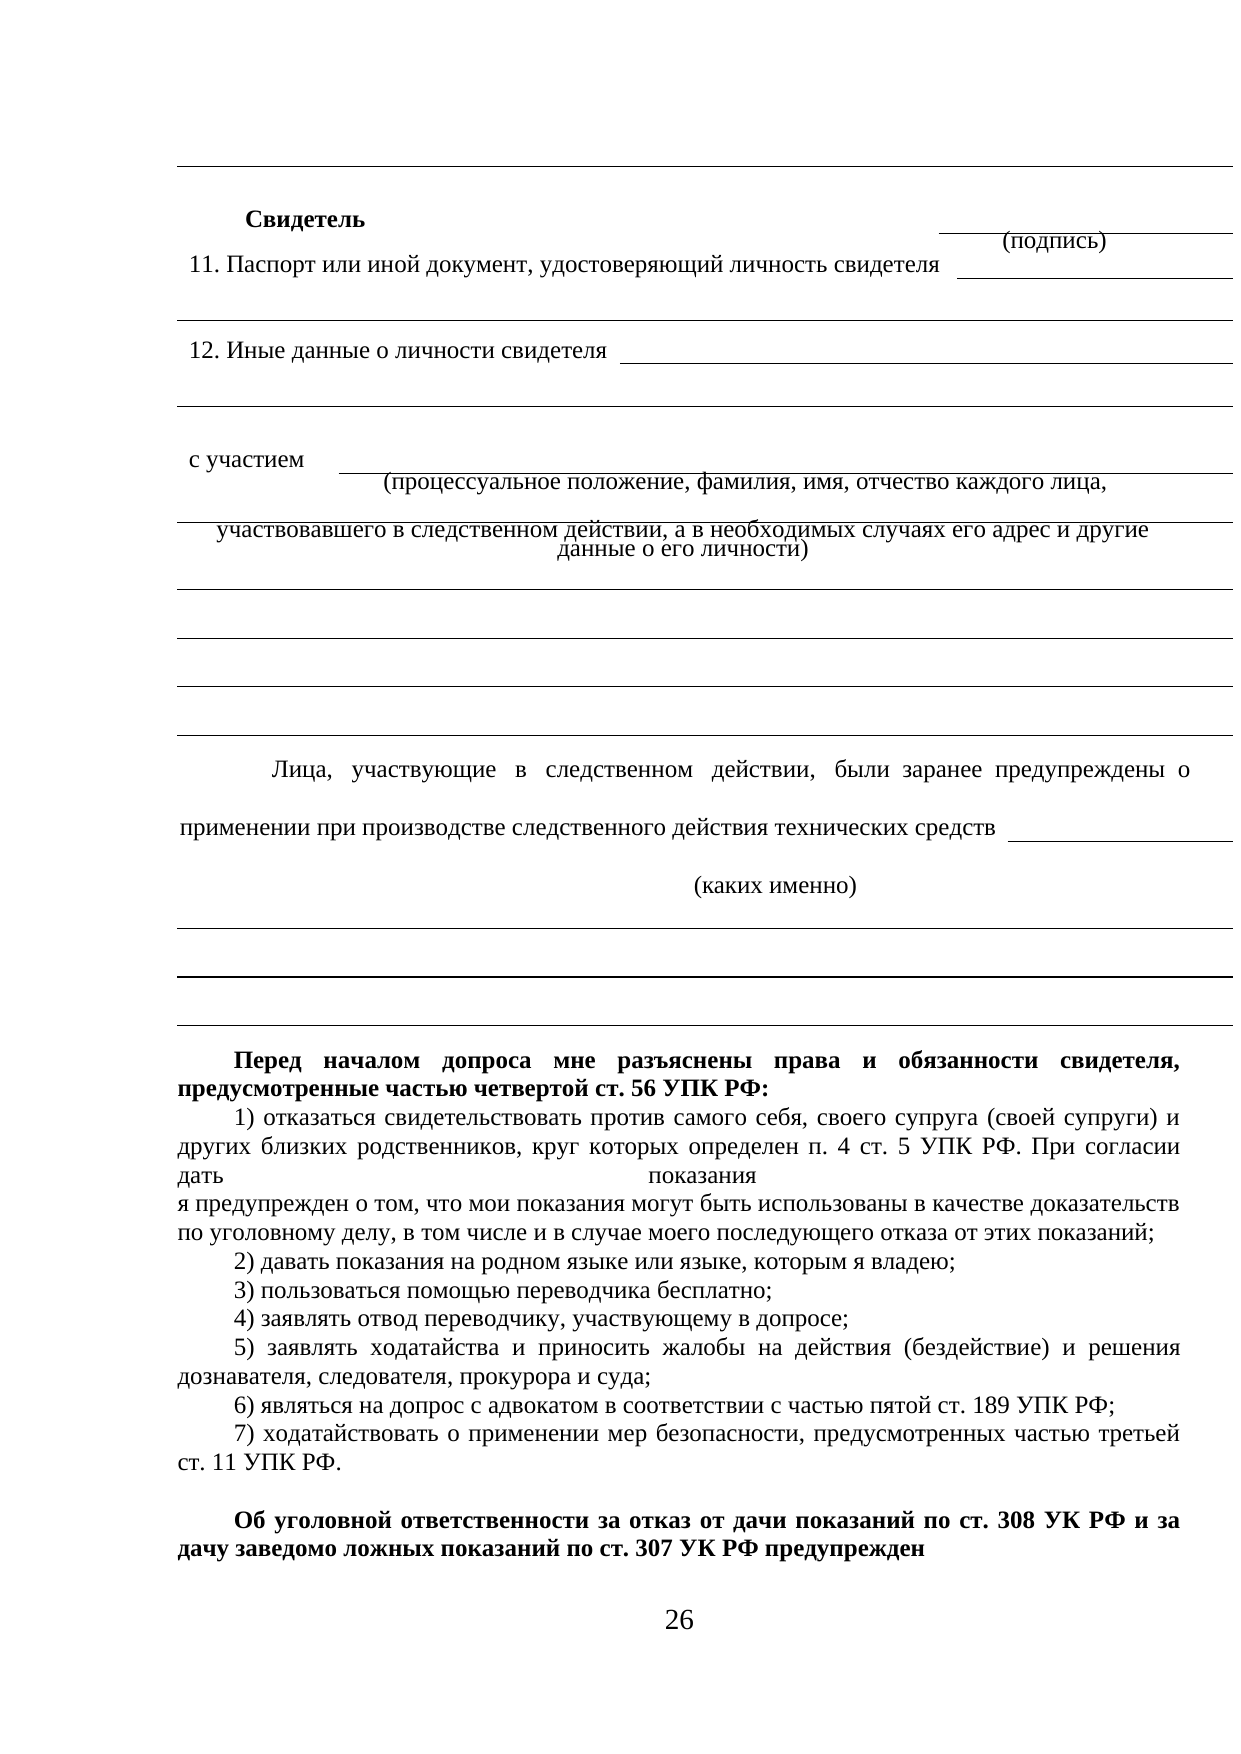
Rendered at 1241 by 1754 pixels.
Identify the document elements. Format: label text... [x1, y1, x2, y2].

text 6) являться на допрос с адвокатом в соответствии с частью пятой ст. 189 УПК РФ; [177, 1390, 1181, 1418]
text (подпись) [927, 234, 1181, 253]
text 4) заявлять отвод переводчику, участвующему в допросе; [177, 1303, 1181, 1332]
text 5) заявлять ходатайства и приносить жалобы на действия (бездействие) и решения дознавателя, следователя, прокурора и суда; [177, 1332, 1181, 1390]
table_header Лица, участвующие в следственном действии, были заранее предупреждены о [179, 754, 1229, 783]
text (каких именно) [693, 842, 1181, 899]
table_header [177, 996, 1233, 1025]
text (процессуальное положение, фамилия, имя, отчество каждого лица, [308, 474, 703, 493]
table_header с участием [177, 444, 338, 473]
table_header [620, 338, 1233, 363]
text (процессуальное положение, фамилия, имя, отчество каждого лица, [705, 474, 1188, 493]
table_header применении при производстве следственного действия технических средств [174, 812, 1007, 841]
table_header [177, 295, 1233, 320]
table_header [177, 899, 1233, 928]
text 1) отказаться свидетельствовать против самого себя, своего супруга (своей супруги) и других близких родственников, круг которых определен п. 4 ст. 5 УПК РФ. При согласии дать показания я предупрежден о том, что мои показания могут быть использованы в качестве доказательств по уголовному делу, в том числе и в случае моего последующего отказа от этих показаний; [177, 1102, 1181, 1246]
text Об уголовной ответственности за отказ от дачи показаний по ст. 308 УК РФ и за дачу заведомо ложных показаний по ст. 307 УК РФ предупрежден [177, 1505, 1181, 1562]
table_header 12. Иные данные о личности свидетеля [177, 338, 620, 363]
table_header [177, 657, 1233, 686]
table_header [177, 948, 1233, 976]
table_header [177, 609, 1233, 637]
table_header [939, 204, 1233, 233]
table_header [1008, 812, 1233, 841]
table_header 11. Паспорт или иной документ, удостоверяющий личность свидетеля [177, 253, 957, 278]
text 7) ходатайствовать о применении мер безопасности, предусмотренных частью третьей ст. 11 УПК РФ. [177, 1418, 1181, 1476]
table_header [177, 493, 1233, 522]
table_header [177, 381, 1233, 406]
table_header [177, 560, 1233, 589]
text Перед началом допроса мне разъяснены права и обязанности свидетеля, предусмотренные частью четвертой ст. 56 УПК РФ: [177, 1045, 1181, 1102]
table_header Свидетель [177, 204, 938, 233]
table_header [177, 137, 1233, 166]
text 2) давать показания на родном языке или языке, которым я владею; [177, 1246, 1181, 1275]
table_header [957, 253, 1233, 278]
table_header [177, 706, 1233, 734]
text 3) пользоваться помощью переводчика бесплатно; [177, 1275, 1181, 1303]
text участвовавшего в следственном действии, а в необходимых случаях его адрес и другие данные о его личности) [177, 523, 1188, 560]
table_header [339, 444, 1233, 473]
